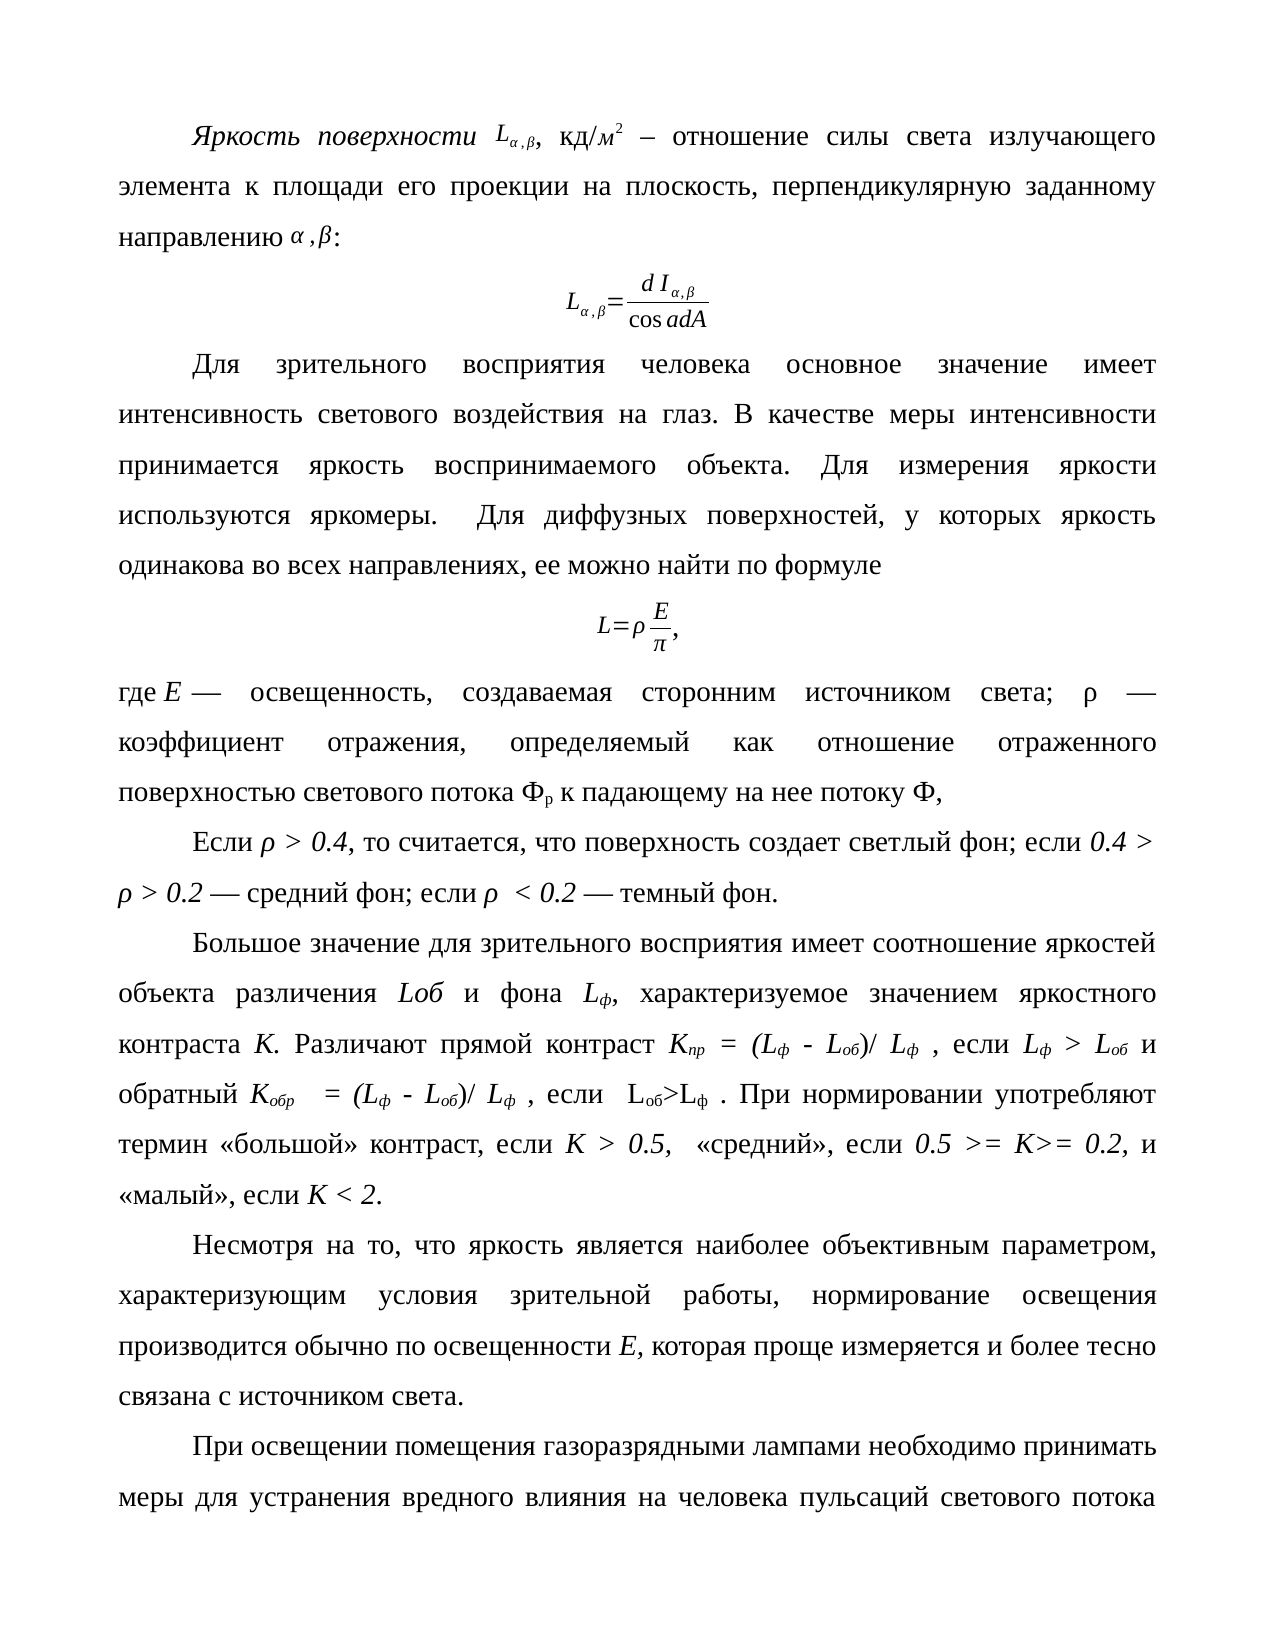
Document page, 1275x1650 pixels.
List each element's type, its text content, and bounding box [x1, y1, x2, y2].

text Большое значение для зрительного восприятия имеет соотношение яркостей объекта различения Lоб и фона Lф, характеризуемое значением яркостного контраста К. Различают прямой контраст Кпр = (Lф - Lоб)/ Lф , если Lф > Lоб и обратный Кобр = (Lф - Lоб)/ Lф , если Lоб>Lф . При нормировании употребляют термин «большой» контраст, если K > 0.5, «средний», если 0.5 >= K>= 0.2, и «малый», если К < 2. [118, 925, 1157, 1210]
text Для зрительного восприятия человека основное значение имеет интенсивность светового воздействия на глаз. В каче­стве меры интенсивности принимается яркость воспринимае­мого объекта. Для измерения яркости используются яркомеры. Для диффузных поверхностей, у которых яркость одинакова во всех направлениях, ее можно найти по формуле [118, 346, 1157, 581]
text При освещении помещения газоразрядными лампами не­обходимо принимать меры для устранения вредного влияния на человека пульсаций светового потока [118, 1428, 1157, 1512]
text Если ρ > 0.4, то считается, что поверхность создает свет­лый фон; если 0.4 > ρ > 0.2 — средний фон; если ρ < 0.2 — тем­ный фон. [118, 824, 1157, 908]
text Яркость поверхности , кд/ – отношение силы света излучающего элемента к площади его проекции на плоскость, перпендикулярную заданному направлению : [118, 118, 1157, 252]
text где Е — освещенность, создаваемая сторонним источником света; ρ — коэффициент отражения, определяемый как отно­шение отраженного поверхностью светового потока Фр к па­дающему на нее потоку Ф, [118, 674, 1157, 808]
text Несмотря на то, что яркость является наиболее объектив­ным параметром, характеризующим условия зрительной ра­боты, нормирование освещения производится обычно по осве­щенности Е, которая проще измеряется и более тесно свя­зана с источником света. [118, 1227, 1157, 1412]
text , [118, 598, 1157, 657]
